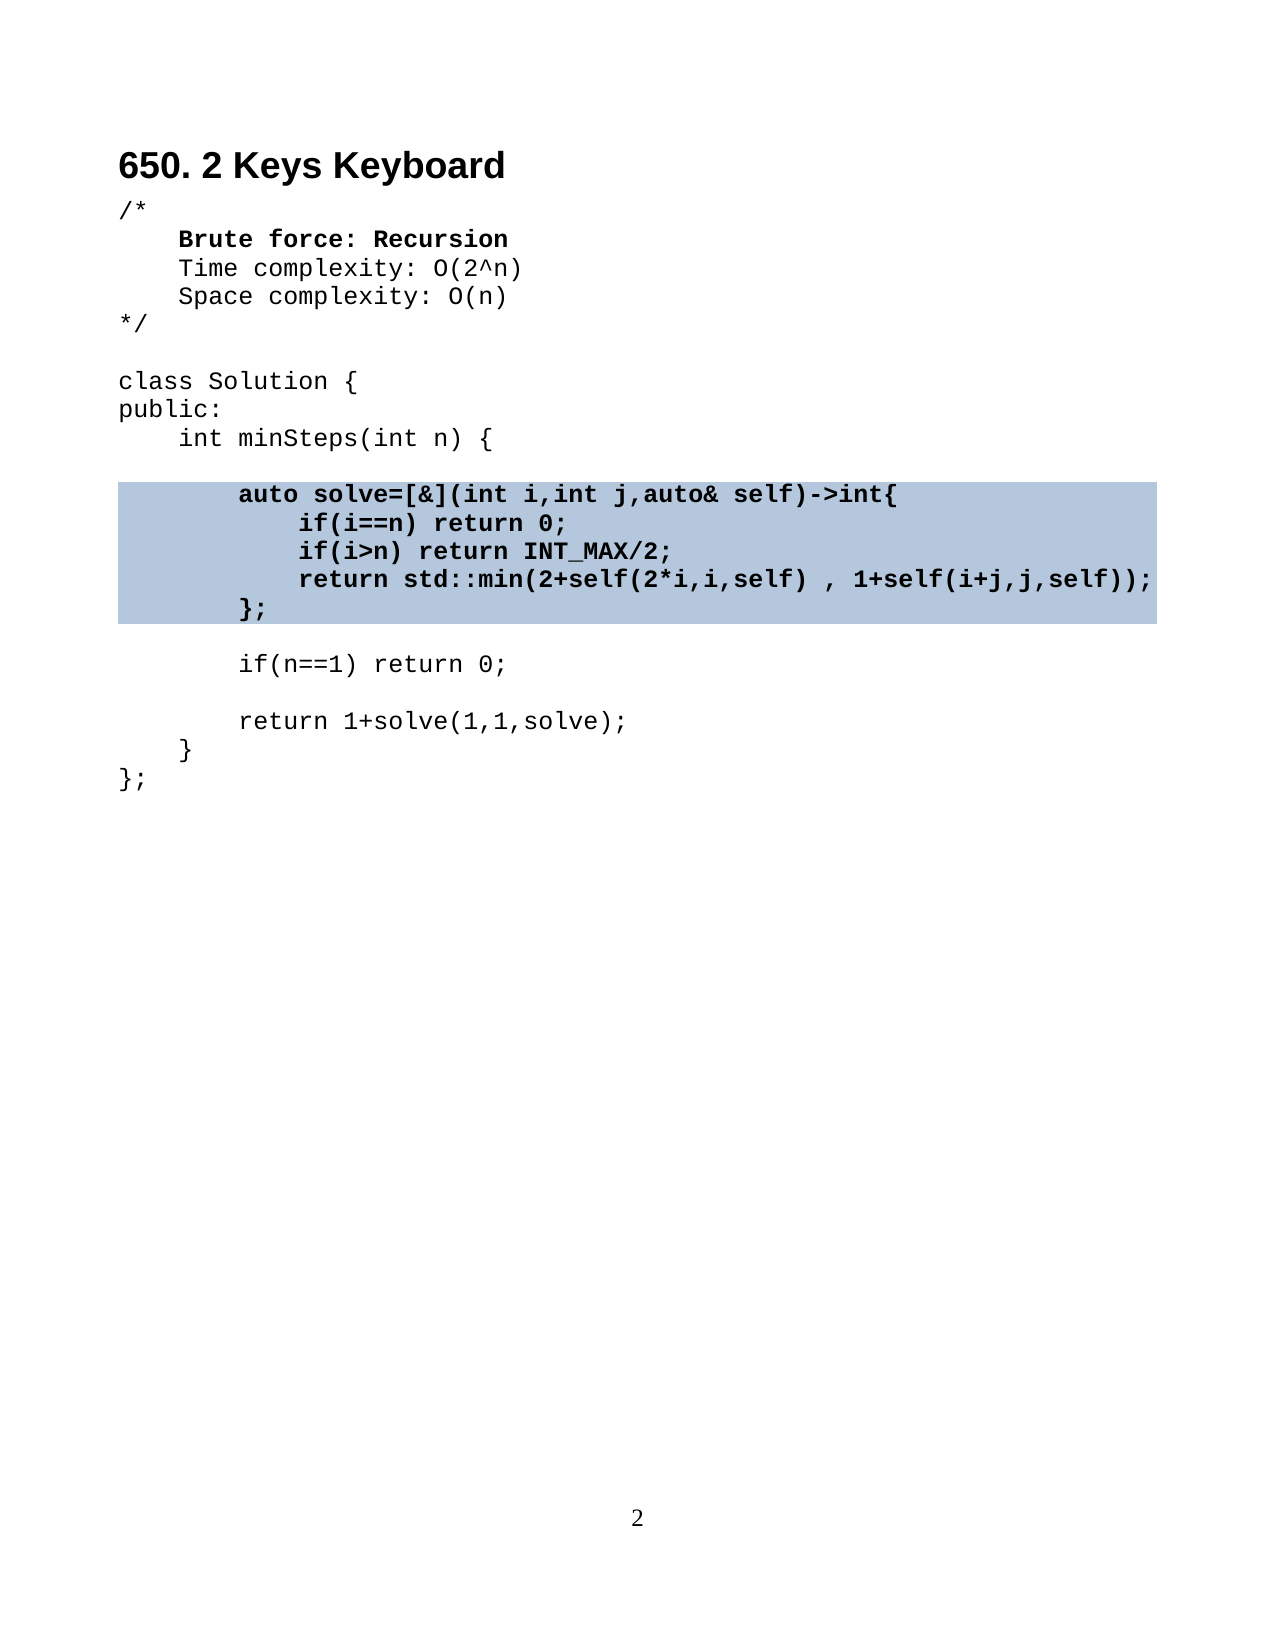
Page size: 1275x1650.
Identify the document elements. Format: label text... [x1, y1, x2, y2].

text if(n==1) return 0; [118, 652, 1157, 680]
text Space complexity: O(n) [118, 284, 1157, 312]
text return 1+solve(1,1,solve); [118, 709, 1157, 737]
subtitle 650. 2 Keys Keyboard [118, 143, 1157, 186]
text } [118, 737, 1157, 765]
text class Solution { [118, 369, 1157, 397]
text */ [118, 312, 1157, 340]
text auto solve=[&](int i,int j,auto& self)->int{ [118, 482, 1157, 510]
text int minSteps(int n) { [118, 425, 1157, 454]
text Time complexity: O(2^n) [118, 255, 1157, 284]
text return std::min(2+self(2*i,i,self) , 1+self(i+j,j,self)); [118, 567, 1157, 595]
text Brute force: Recursion [118, 227, 1157, 255]
text }; [118, 595, 1157, 624]
text public: [118, 397, 1157, 425]
text if(i>n) return INT_MAX/2; [118, 539, 1157, 567]
text if(i==n) return 0; [118, 510, 1157, 539]
text }; [118, 765, 1157, 794]
text /* [118, 199, 1157, 227]
